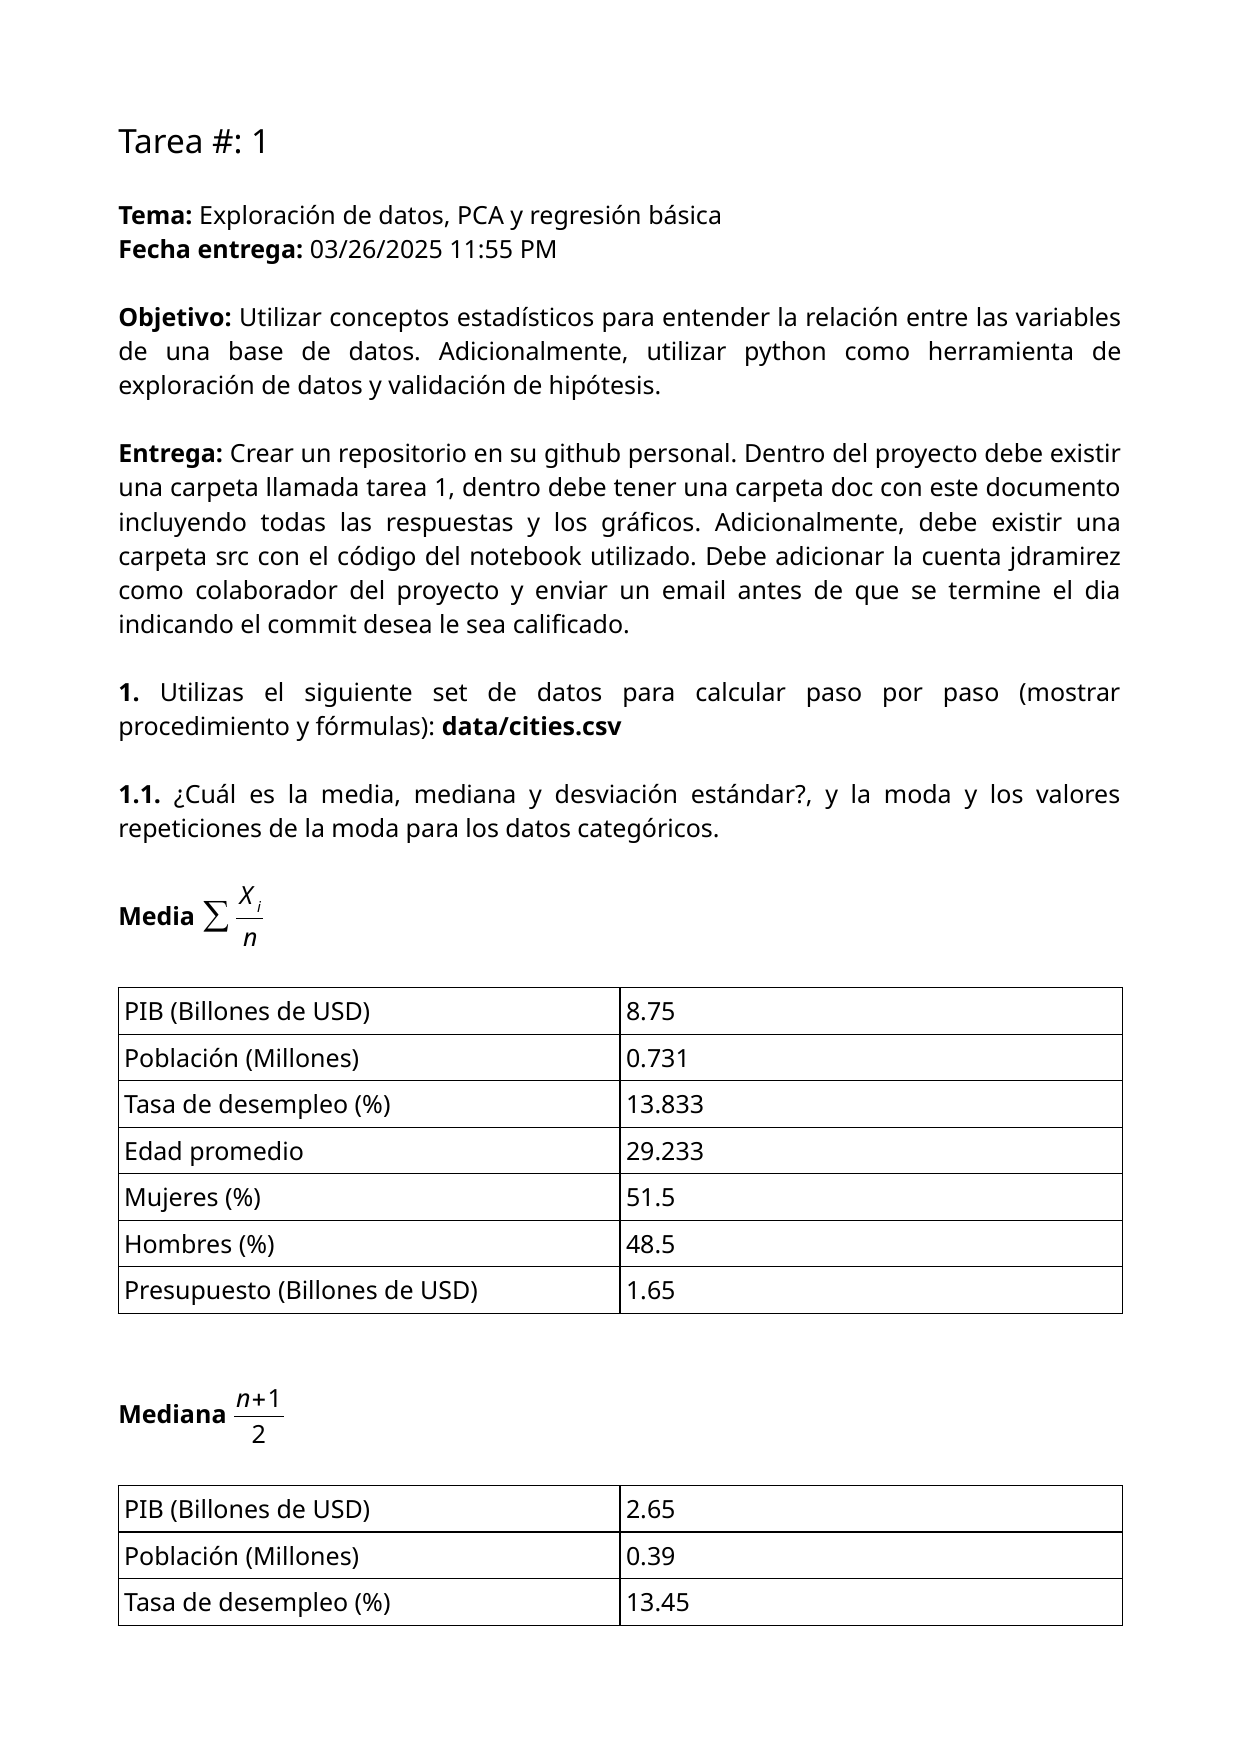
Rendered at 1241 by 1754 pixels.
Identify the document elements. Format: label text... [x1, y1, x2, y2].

table_cell 0.39 [621, 1533, 1122, 1578]
table_cell Tasa de desempleo (%) [119, 1579, 619, 1624]
text Fecha entrega: 03/26/2025 11:55 PM [118, 232, 1122, 266]
text Objetivo: Utilizar conceptos estadísticos para entender la relación entre las variables de una base de datos. Adicionalmente, utilizar python como herramienta de exploración de datos y validación de hipótesis. [118, 300, 1122, 402]
table_cell 1.65 [621, 1267, 1122, 1313]
table_header PIB (Billones de USD) [119, 1486, 619, 1531]
table_cell Presupuesto (Billones de USD) [119, 1267, 619, 1313]
text Tema: Exploración de datos, PCA y regresión básica [118, 198, 1122, 232]
table_cell Población (Millones) [119, 1035, 619, 1080]
table_cell Edad promedio [119, 1128, 619, 1173]
table_header 8.75 [621, 988, 1122, 1033]
text Tarea #: 1 [118, 118, 1122, 163]
text 1. Utilizas el siguiente set de datos para calcular paso por paso (mostrar procedimiento y fórmulas): data/cities.csv [118, 674, 1122, 743]
table_cell Mujeres (%) [119, 1174, 619, 1220]
table_header PIB (Billones de USD) [119, 988, 619, 1033]
table_cell 29.233 [621, 1128, 1122, 1173]
table_cell Hombres (%) [119, 1221, 619, 1266]
table_cell Población (Millones) [119, 1533, 619, 1578]
table_cell 51.5 [621, 1174, 1122, 1220]
table_header 2.65 [621, 1486, 1122, 1531]
text Mediana [118, 1382, 1122, 1451]
text Entrega: Crear un repositorio en su github personal. Dentro del proyecto debe existir una carpeta llamada tarea 1, dentro debe tener una carpeta doc con este documento incluyendo todas las respuestas y los gráficos. Adicionalmente, debe existir una carpeta src con el código del notebook utilizado. Debe adicionar la cuenta jdramirez como colaborador del proyecto y enviar un email antes de que se termine el dia indicando el commit desea le sea calificado. [118, 436, 1122, 640]
text Media [118, 879, 1122, 953]
table_cell Tasa de desempleo (%) [119, 1081, 619, 1127]
text 1.1. ¿Cuál es la media, mediana y desviación estándar?, y la moda y los valores repeticiones de la moda para los datos categóricos. [118, 777, 1122, 845]
table_cell 0.731 [621, 1035, 1122, 1080]
table_cell 13.833 [621, 1081, 1122, 1127]
table_cell 13.45 [621, 1579, 1122, 1624]
table_cell 48.5 [621, 1221, 1122, 1266]
